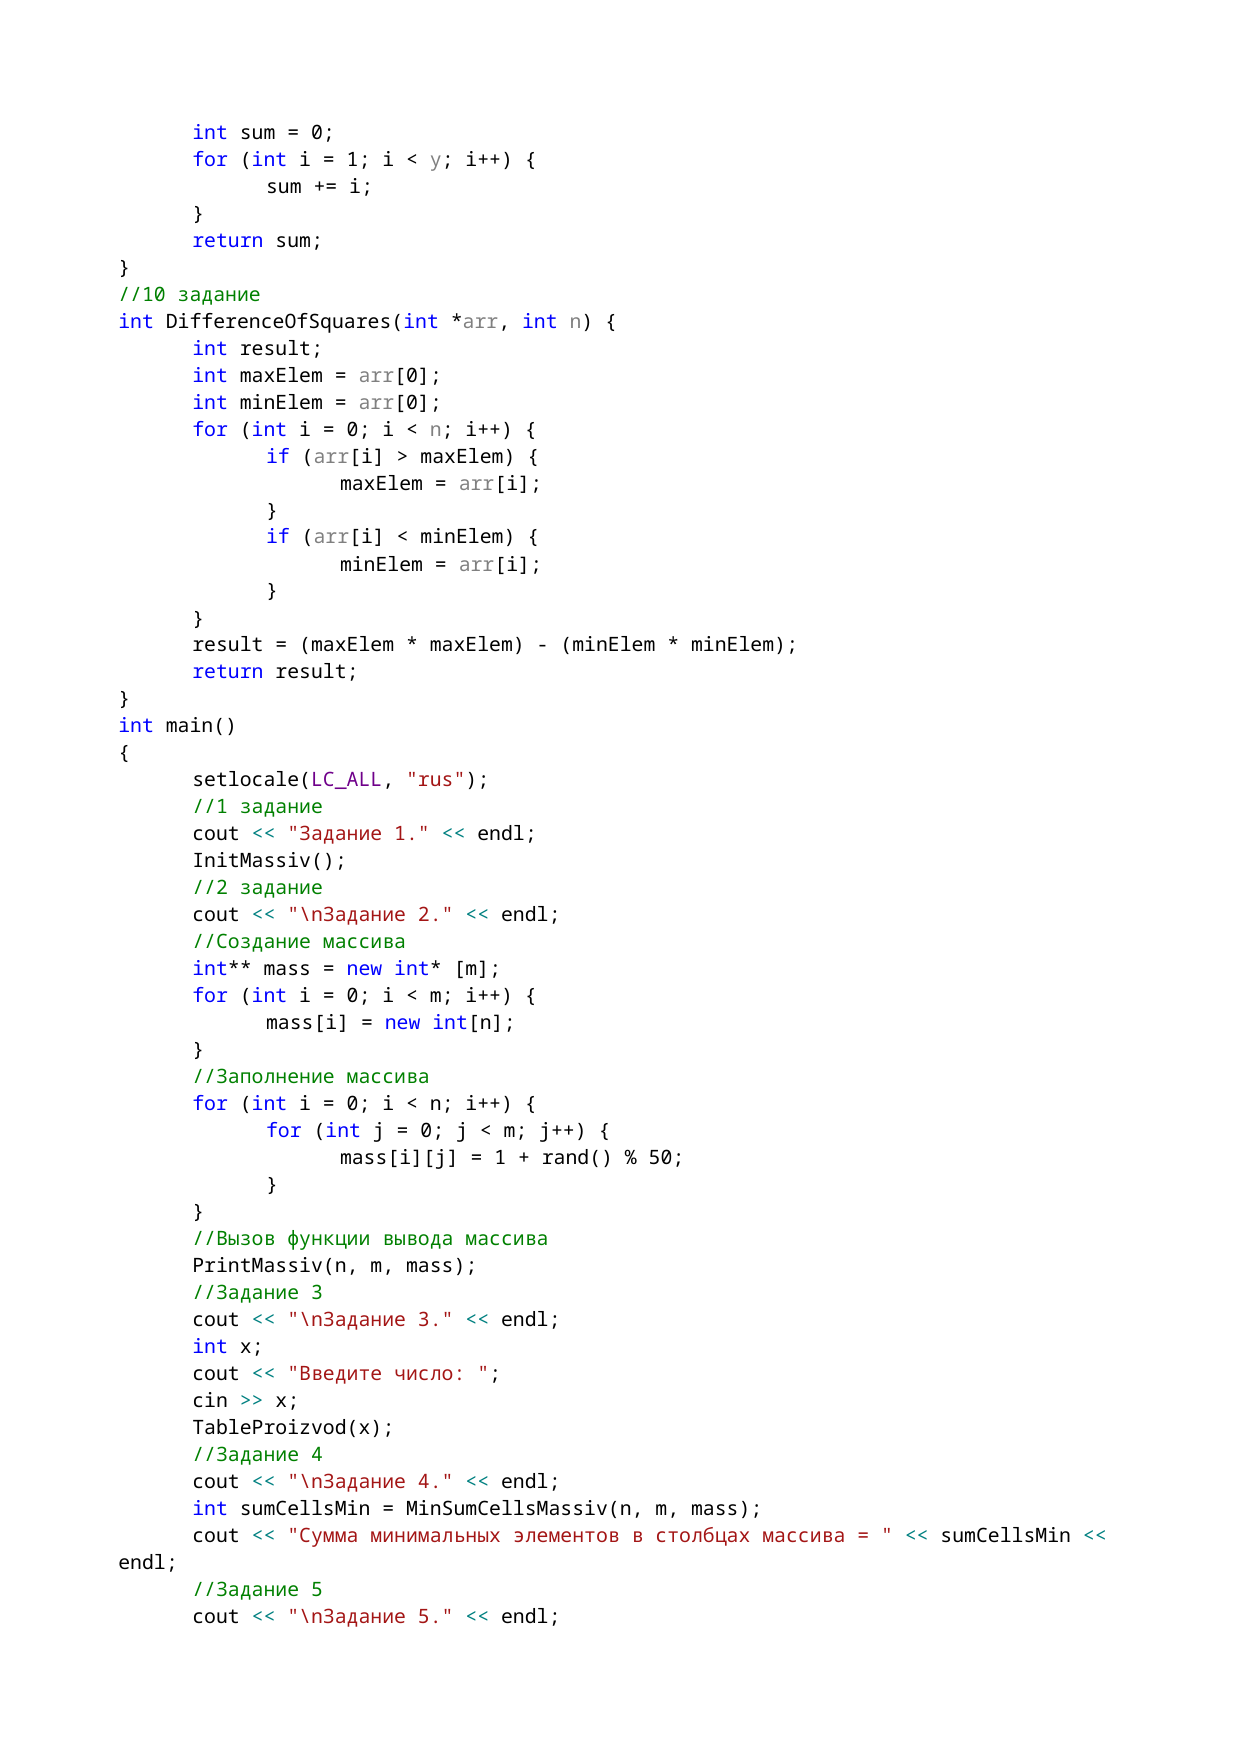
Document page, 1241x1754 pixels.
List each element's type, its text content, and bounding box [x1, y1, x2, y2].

text for (int j = 0; j < m; j++) { [118, 1116, 1122, 1143]
text //Задание 3 [118, 1278, 1122, 1305]
text return sum; [118, 226, 1122, 253]
text for (int i = 1; i < y; i++) { [118, 145, 1122, 172]
text //Задание 4 [118, 1440, 1122, 1467]
text TableProizvod(x); [118, 1413, 1122, 1440]
text cout << "Введите число: "; [118, 1359, 1122, 1386]
text int minElem = arr[0]; [118, 388, 1122, 415]
text int sum = 0; [118, 118, 1122, 145]
text //10 задание [118, 280, 1122, 307]
text PrintMassiv(n, m, mass); [118, 1251, 1122, 1278]
text minElem = arr[i]; [118, 550, 1122, 577]
text sum += i; [118, 172, 1122, 199]
text int main() [118, 712, 1122, 739]
text result = (maxElem * maxElem) - (minElem * minElem); [118, 631, 1122, 658]
text int** mass = new int* [m]; [118, 954, 1122, 981]
text } [118, 604, 1122, 631]
text //Заполнение массива [118, 1062, 1122, 1089]
text cout << "\nЗадание 4." << endl; [118, 1467, 1122, 1494]
text int DifferenceOfSquares(int *arr, int n) { [118, 307, 1122, 334]
text } [118, 685, 1122, 712]
text for (int i = 0; i < n; i++) { [118, 1089, 1122, 1116]
text cout << "\nЗадание 5." << endl; [118, 1602, 1122, 1629]
text } [118, 1035, 1122, 1062]
text } [118, 1170, 1122, 1197]
text } [118, 253, 1122, 280]
text for (int i = 0; i < m; i++) { [118, 981, 1122, 1008]
text mass[i] = new int[n]; [118, 1008, 1122, 1035]
text } [118, 199, 1122, 226]
text InitMassiv(); [118, 847, 1122, 873]
text if (arr[i] > maxElem) { [118, 442, 1122, 469]
text //Создание массива [118, 927, 1122, 954]
text //1 задание [118, 793, 1122, 819]
text int maxElem = arr[0]; [118, 361, 1122, 388]
text } [118, 496, 1122, 523]
text return result; [118, 658, 1122, 685]
text cout << "\nЗадание 2." << endl; [118, 901, 1122, 927]
text cout << "Задание 1." << endl; [118, 819, 1122, 847]
text setlocale(LC_ALL, "rus"); [118, 766, 1122, 793]
text } [118, 577, 1122, 604]
text int x; [118, 1332, 1122, 1359]
text { [118, 739, 1122, 766]
text //Задание 5 [118, 1575, 1122, 1602]
text maxElem = arr[i]; [118, 469, 1122, 496]
text mass[i][j] = 1 + rand() % 50; [118, 1143, 1122, 1170]
text int sumCellsMin = MinSumCellsMassiv(n, m, mass); [118, 1494, 1122, 1521]
text for (int i = 0; i < n; i++) { [118, 415, 1122, 442]
text cout << "Сумма минимальных элементов в столбцах массива = " << sumCellsMin << endl; [118, 1521, 1122, 1575]
text int result; [118, 334, 1122, 361]
text cout << "\nЗадание 3." << endl; [118, 1305, 1122, 1332]
text //2 задание [118, 873, 1122, 901]
text } [118, 1197, 1122, 1224]
text cin >> x; [118, 1386, 1122, 1413]
text if (arr[i] < minElem) { [118, 523, 1122, 550]
text //Вызов функции вывода массива [118, 1224, 1122, 1251]
